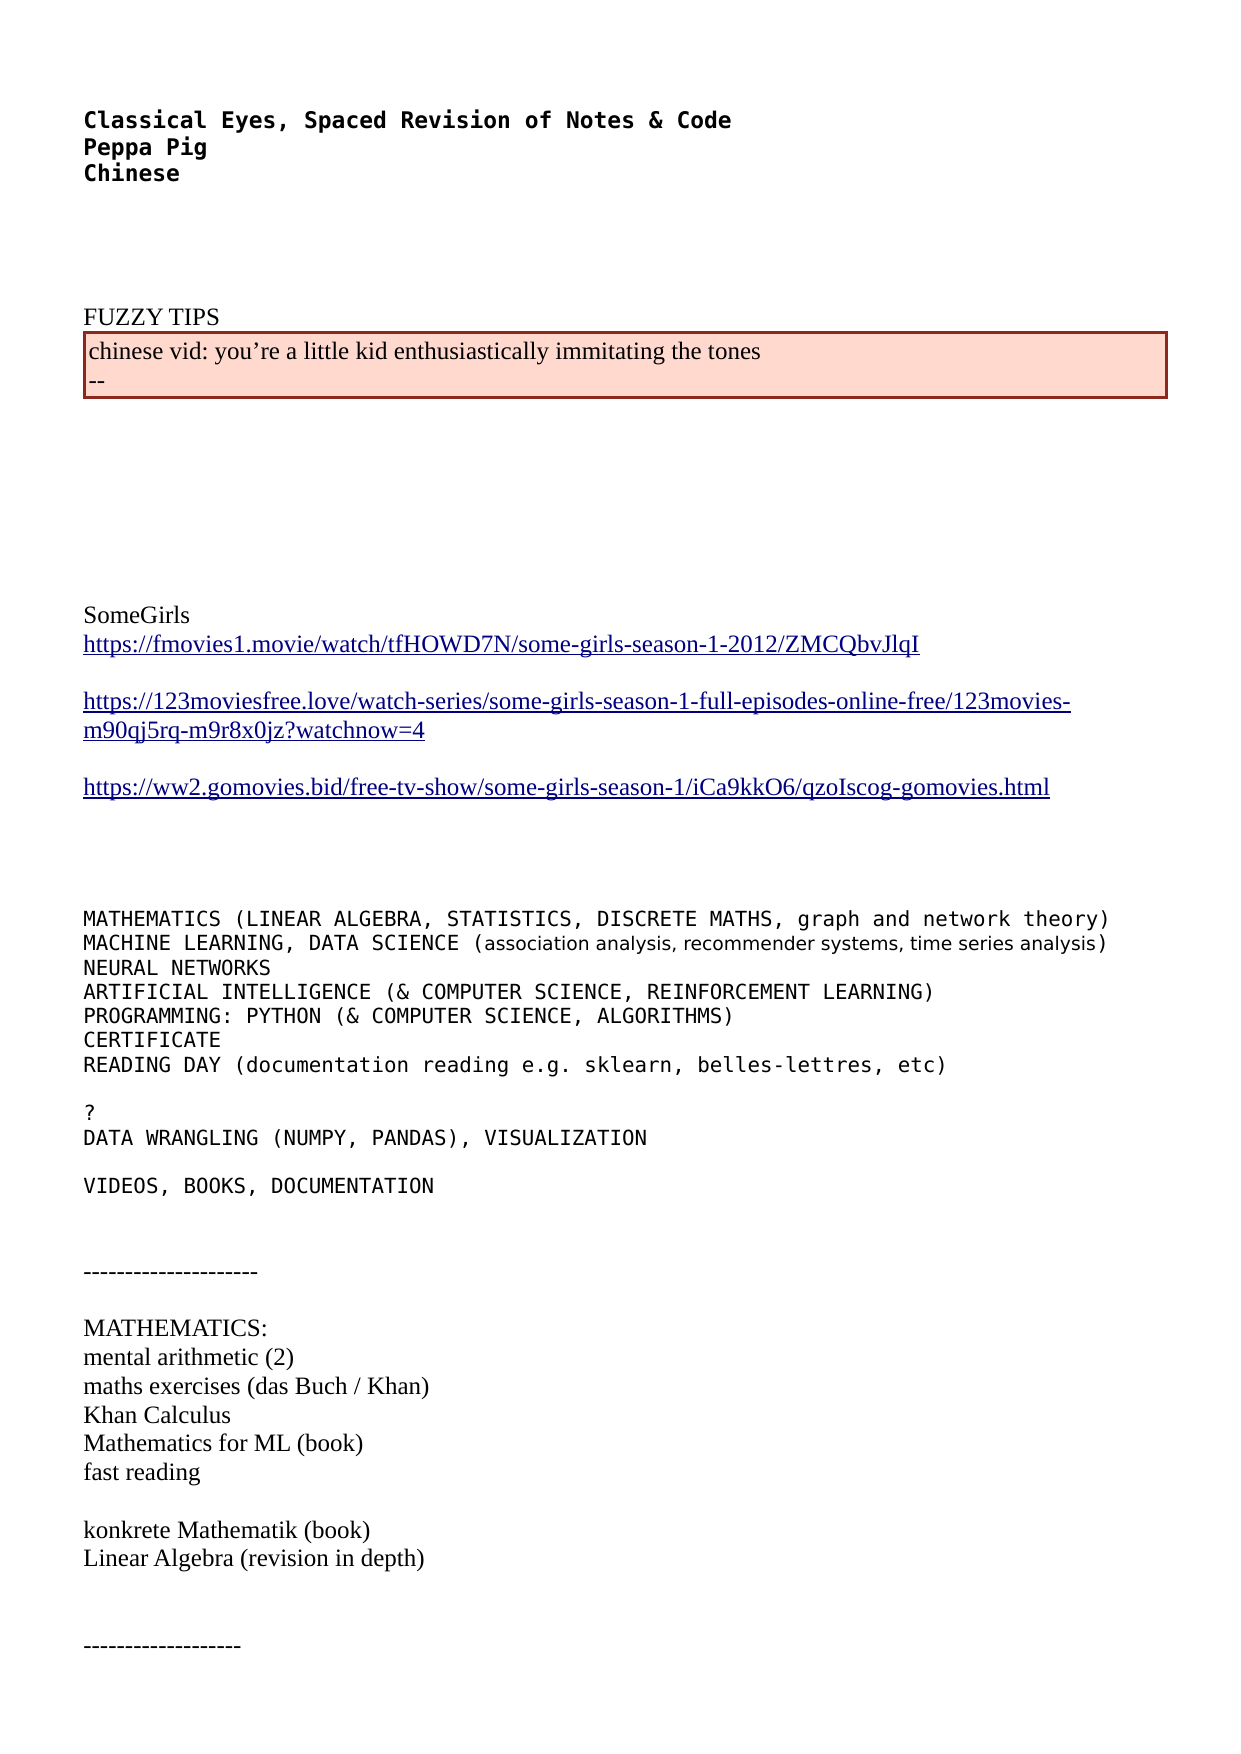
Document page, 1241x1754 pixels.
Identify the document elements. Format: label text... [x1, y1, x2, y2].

text fast reading [83, 1457, 1168, 1486]
text VIDEOS, BOOKS, DOCUMENTATION [83, 1174, 1168, 1198]
text DATA WRANGLING (NUMPY, PANDAS), VISUALIZATION [83, 1126, 1168, 1150]
text Classical Eyes, Spaced Revision of Notes & Code [83, 107, 1168, 134]
text Mathematics for ML (book) [83, 1428, 1168, 1457]
text chinese vid: you’re a little kid enthusiastically immitating the tones [86, 334, 1165, 359]
text Linear Algebra (revision in depth) [83, 1543, 1168, 1572]
text --------------------- [83, 1256, 1168, 1285]
text Peppa Pig [83, 134, 1168, 160]
text Chinese [83, 160, 1168, 187]
text ------------------- [83, 1630, 1168, 1658]
text ARTIFICIAL INTELLIGENCE (& COMPUTER SCIENCE, REINFORCEMENT LEARNING) [83, 980, 1168, 1004]
text ? [83, 1101, 1168, 1126]
text https://ww2.gomovies.bid/free-tv-show/some-girls-season-1/iCa9kkO6/qzoIscog-gomovies.html [83, 772, 1168, 801]
text https://123moviesfree.love/watch-series/some-girls-season-1-full-episodes-online-free/123movies-m90qj5rq-m9r8x0jz?watchnow=4 [83, 686, 1168, 744]
text maths exercises (das Buch / Khan) [83, 1371, 1168, 1400]
text Khan Calculus [83, 1400, 1168, 1428]
text NEURAL NETWORKS [83, 956, 1168, 980]
text MACHINE LEARNING, DATA SCIENCE (association analysis, recommender systems, time series analysis) [83, 931, 1168, 956]
text MATHEMATICS: [83, 1313, 1168, 1342]
text MATHEMATICS (LINEAR ALGEBRA, STATISTICS, DISCRETE MATHS, graph and network theory) [83, 907, 1168, 931]
text https://fmovies1.movie/watch/tfHOWD7N/some-girls-season-1-2012/ZMCQbvJlqI [83, 629, 1168, 657]
text FUZZY TIPS [83, 302, 1168, 331]
text READING DAY (documentation reading e.g. sklearn, belles-lettres, etc) [83, 1053, 1168, 1077]
text konkrete Mathematik (book) [83, 1515, 1168, 1543]
text PROGRAMMING: PYTHON (& COMPUTER SCIENCE, ALGORITHMS) [83, 1004, 1168, 1028]
text SomeGirls [83, 600, 1168, 629]
text -- [86, 359, 1165, 396]
text CERTIFICATE [83, 1028, 1168, 1053]
text mental arithmetic (2) [83, 1342, 1168, 1371]
